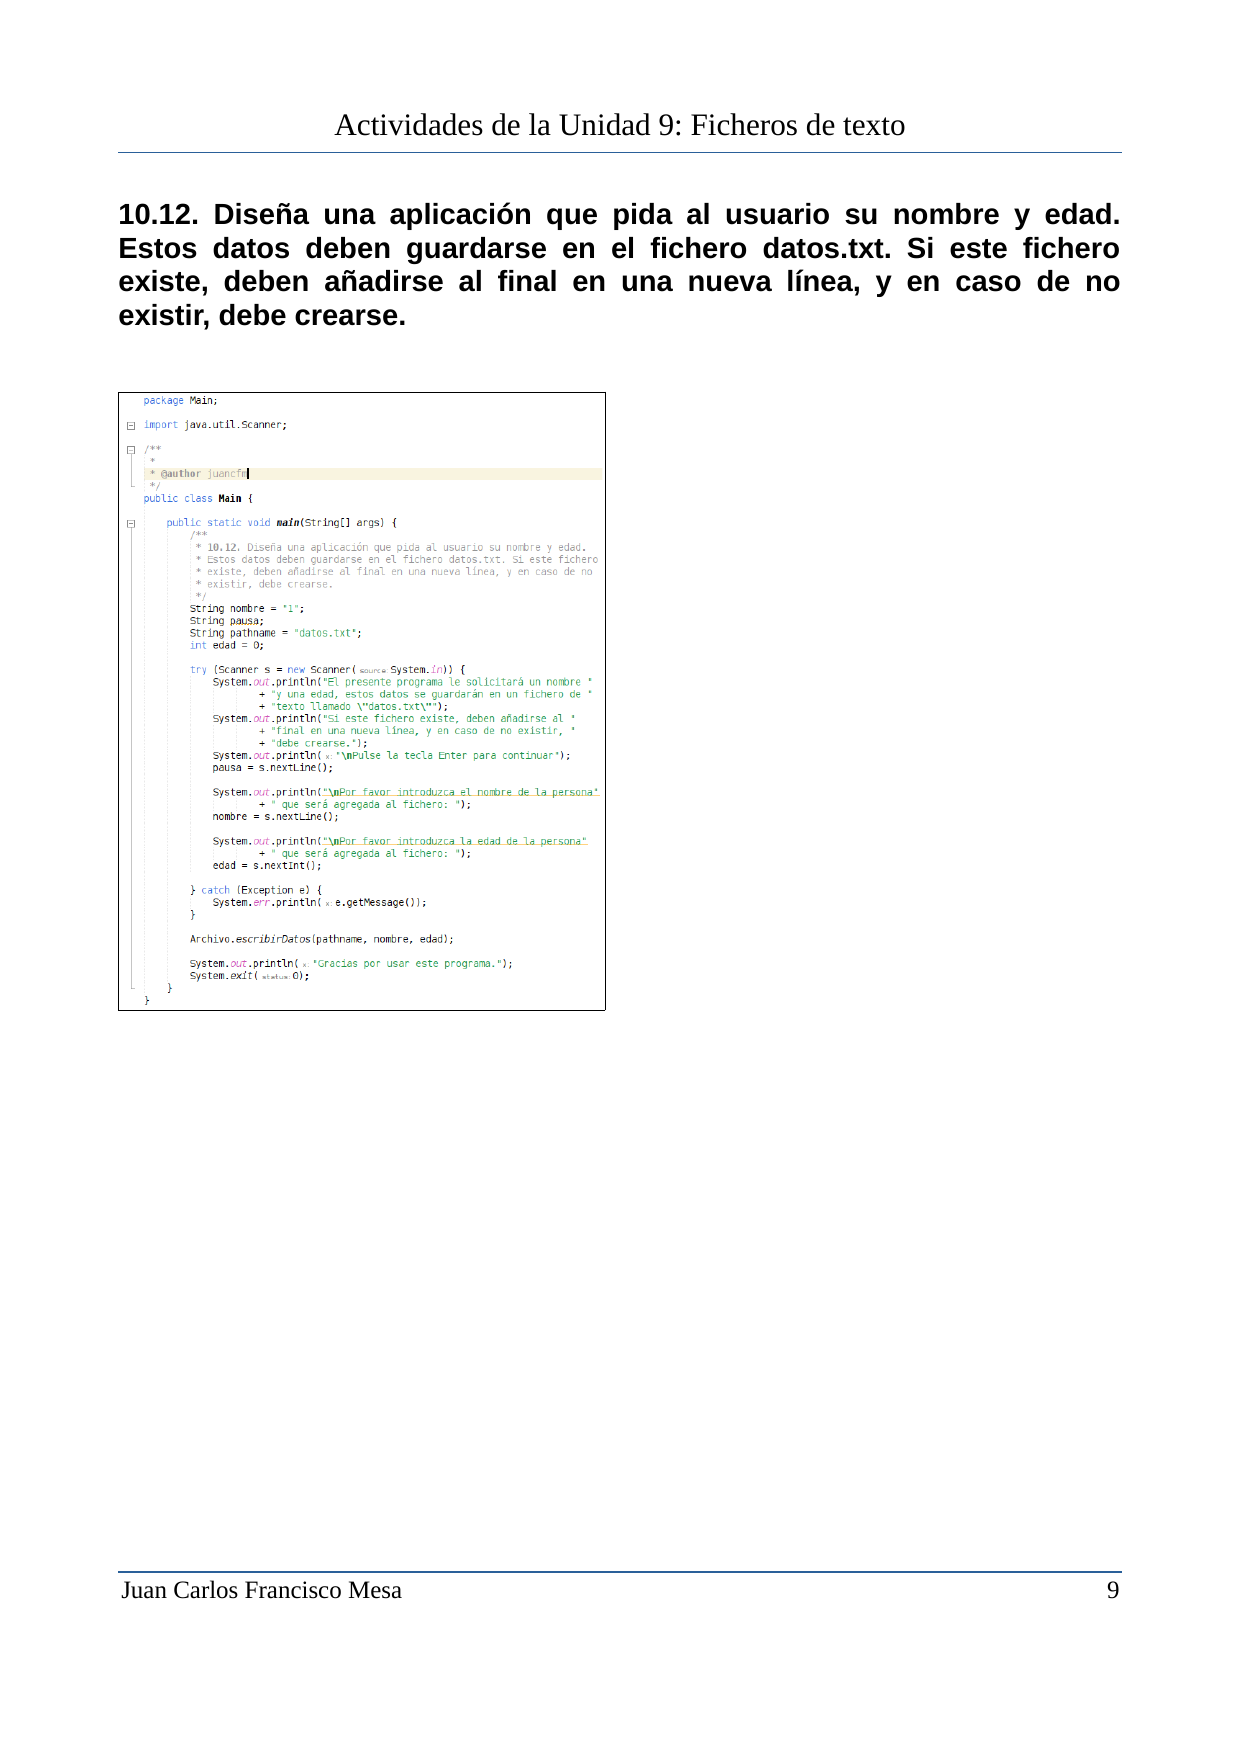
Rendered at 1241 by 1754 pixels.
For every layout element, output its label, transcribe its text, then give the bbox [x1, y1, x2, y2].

picture [121, 394, 603, 1007]
subtitle 10.12. Diseña una aplicación que pida al usuario su nombre y edad. Estos datos deben guardarse en el fichero datos.txt. Si este fichero existe, deben añadirse al final en una nueva línea, y en caso de no existir, debe crearse. [118, 197, 1122, 332]
